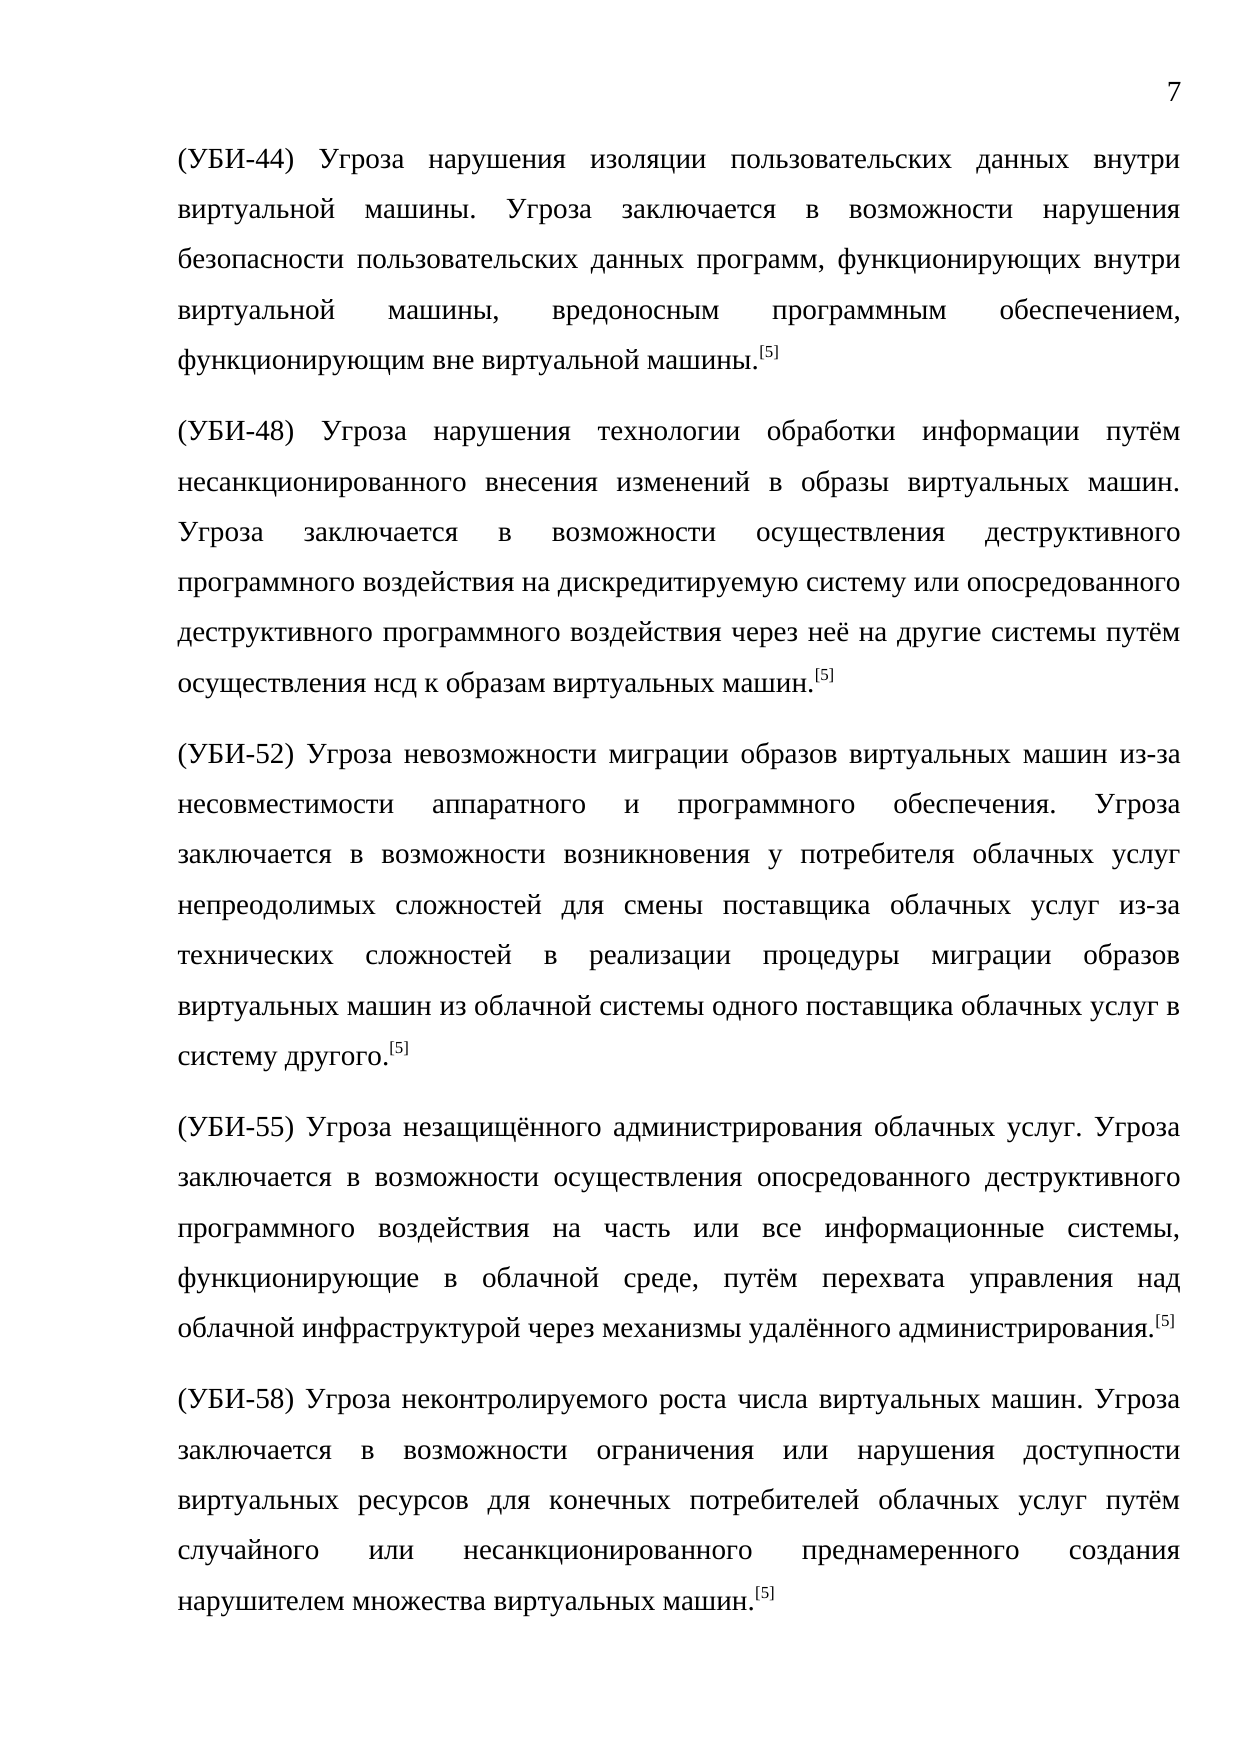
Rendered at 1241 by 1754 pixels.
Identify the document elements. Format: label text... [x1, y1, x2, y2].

text (УБИ-48) Угроза нарушения технологии обработки информации путём несанкционированного внесения изменений в образы виртуальных машин. Угроза заключается в возможности осуществления деструктивного программного воздействия на дискредитируемую систему или опосредованного деструктивного программного воздействия через неё на другие системы путём осуществления нсд к образам виртуальных машин.[5] [177, 413, 1181, 698]
text (УБИ-55) Угроза незащищённого администрирования облачных услуг. Угроза заключается в возможности осуществления опосредованного деструктивного программного воздействия на часть или все информационные системы, функционирующие в облачной среде, путём перехвата управления над облачной инфраструктурой через механизмы удалённого администрирования.[5] [177, 1109, 1181, 1344]
text (УБИ-52) Угроза невозможности миграции образов виртуальных машин из-за несовместимости аппаратного и программного обеспечения. Угроза заключается в возможности возникновения у потребителя облачных услуг непреодолимых сложностей для смены поставщика облачных услуг из-за технических сложностей в реализации процедуры миграции образов виртуальных машин из облачной системы одного поставщика облачных услуг в систему другого.[5] [177, 736, 1181, 1071]
text (УБИ-44) Угроза нарушения изоляции пользовательских данных внутри виртуальной машины. Угроза заключается в возможности нарушения безопасности пользовательских данных программ, функционирующих внутри виртуальной машины, вредоносным программным обеспечением, функционирующим вне виртуальной машины.[5] [177, 141, 1181, 376]
text (УБИ-58) Угроза неконтролируемого роста числа виртуальных машин. Угроза заключается в возможности ограничения или нарушения доступности виртуальных ресурсов для конечных потребителей облачных услуг путём случайного или несанкционированного преднамеренного создания нарушителем множества виртуальных машин.[5] [177, 1381, 1181, 1616]
